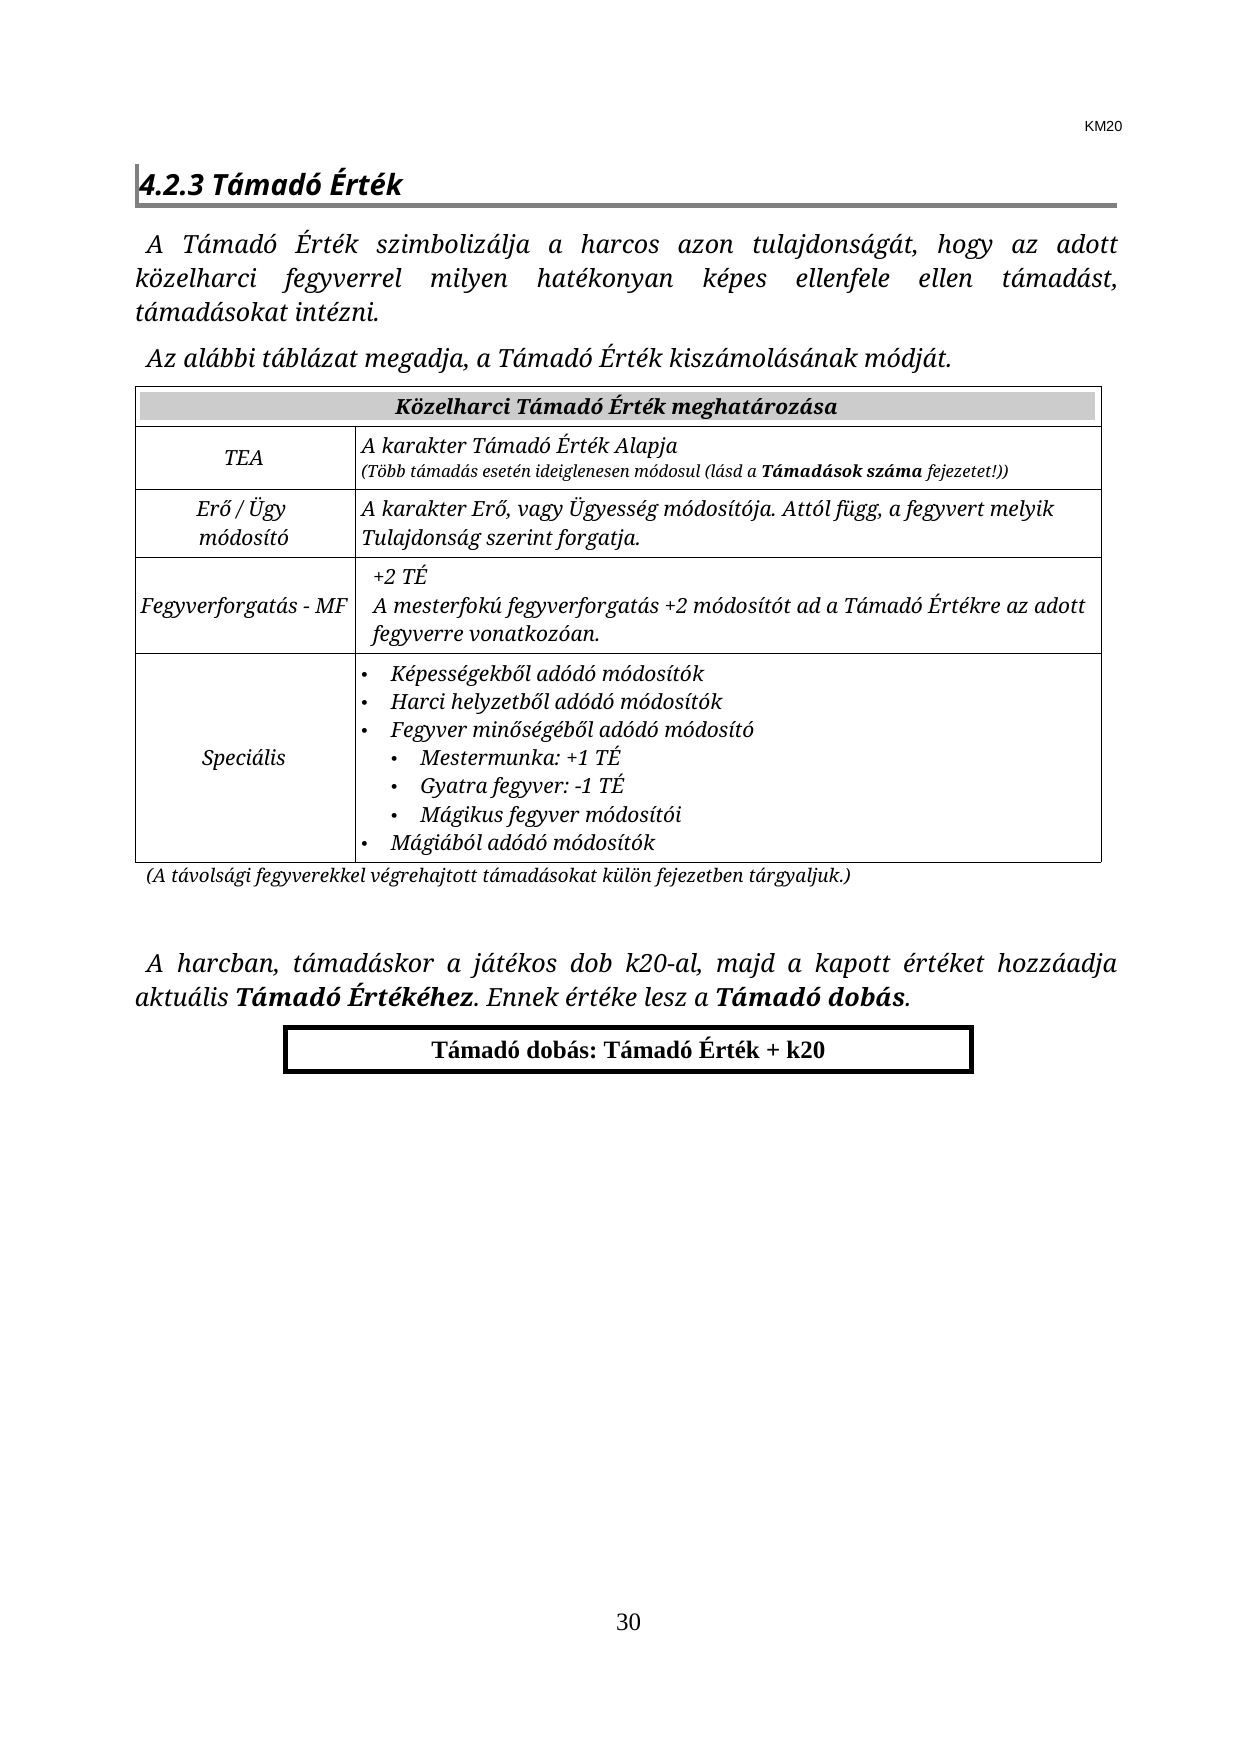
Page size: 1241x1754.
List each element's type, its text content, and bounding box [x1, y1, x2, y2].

text A Támadó Érték szimbolizálja a harcos azon tulajdonságát, hogy az adott közelharci fegyverrel milyen hatékonyan képes ellenfele ellen támadást, támadásokat intézni. [134, 227, 1122, 328]
table_cell Fegyverforgatás - MF [136, 558, 355, 653]
table_cell A karakter Támadó Érték Alapja (Több támadás esetén ideiglenesen módosul (lásd a Támadások száma fejezetet!)) [356, 427, 1101, 489]
table_header Támadó dobás: Támadó Érték + k20 [288, 1030, 969, 1069]
table_cell +2 TÉ A mesterfokú fegyverforgatás +2 módosítót ad a Támadó Értékre az adott fegyverre vonatkozóan. [356, 558, 1101, 653]
text (A távolsági fegyverekkel végrehajtott támadásokat külön fejezetben tárgyaljuk.) [134, 862, 1122, 888]
table_header Közelharci Támadó Érték meghatározása [136, 387, 1101, 426]
table_cell Speciális [136, 654, 355, 862]
table_cell A karakter Erő, vagy Ügyesség módosítója. Attól függ, a fegyvert melyik Tulajdonság szerint forgatja. [356, 490, 1101, 557]
table_cell Erő / Ügy módosító [136, 490, 355, 557]
text A harcban, támadáskor a játékos dob k20-al, majd a kapott értéket hozzáadja aktuális Támadó Értékéhez. Ennek értéke lesz a Támadó dobás. [134, 945, 1122, 1013]
table_cell TEA [136, 427, 355, 489]
text Az alábbi táblázat megadja, a Támadó Érték kiszámolásának módját. [134, 340, 1122, 374]
table_cell Képességekből adódó módosítók Harci helyzetből adódó módosítók Fegyver minőségéből adódó módosító Mestermunka: +1 TÉ Gyatra fegyver: -1 TÉ Mágikus fegyver módosítói Mágiából adódó módosítók [356, 654, 1101, 862]
subtitle Támadó Érték [139, 164, 1122, 204]
